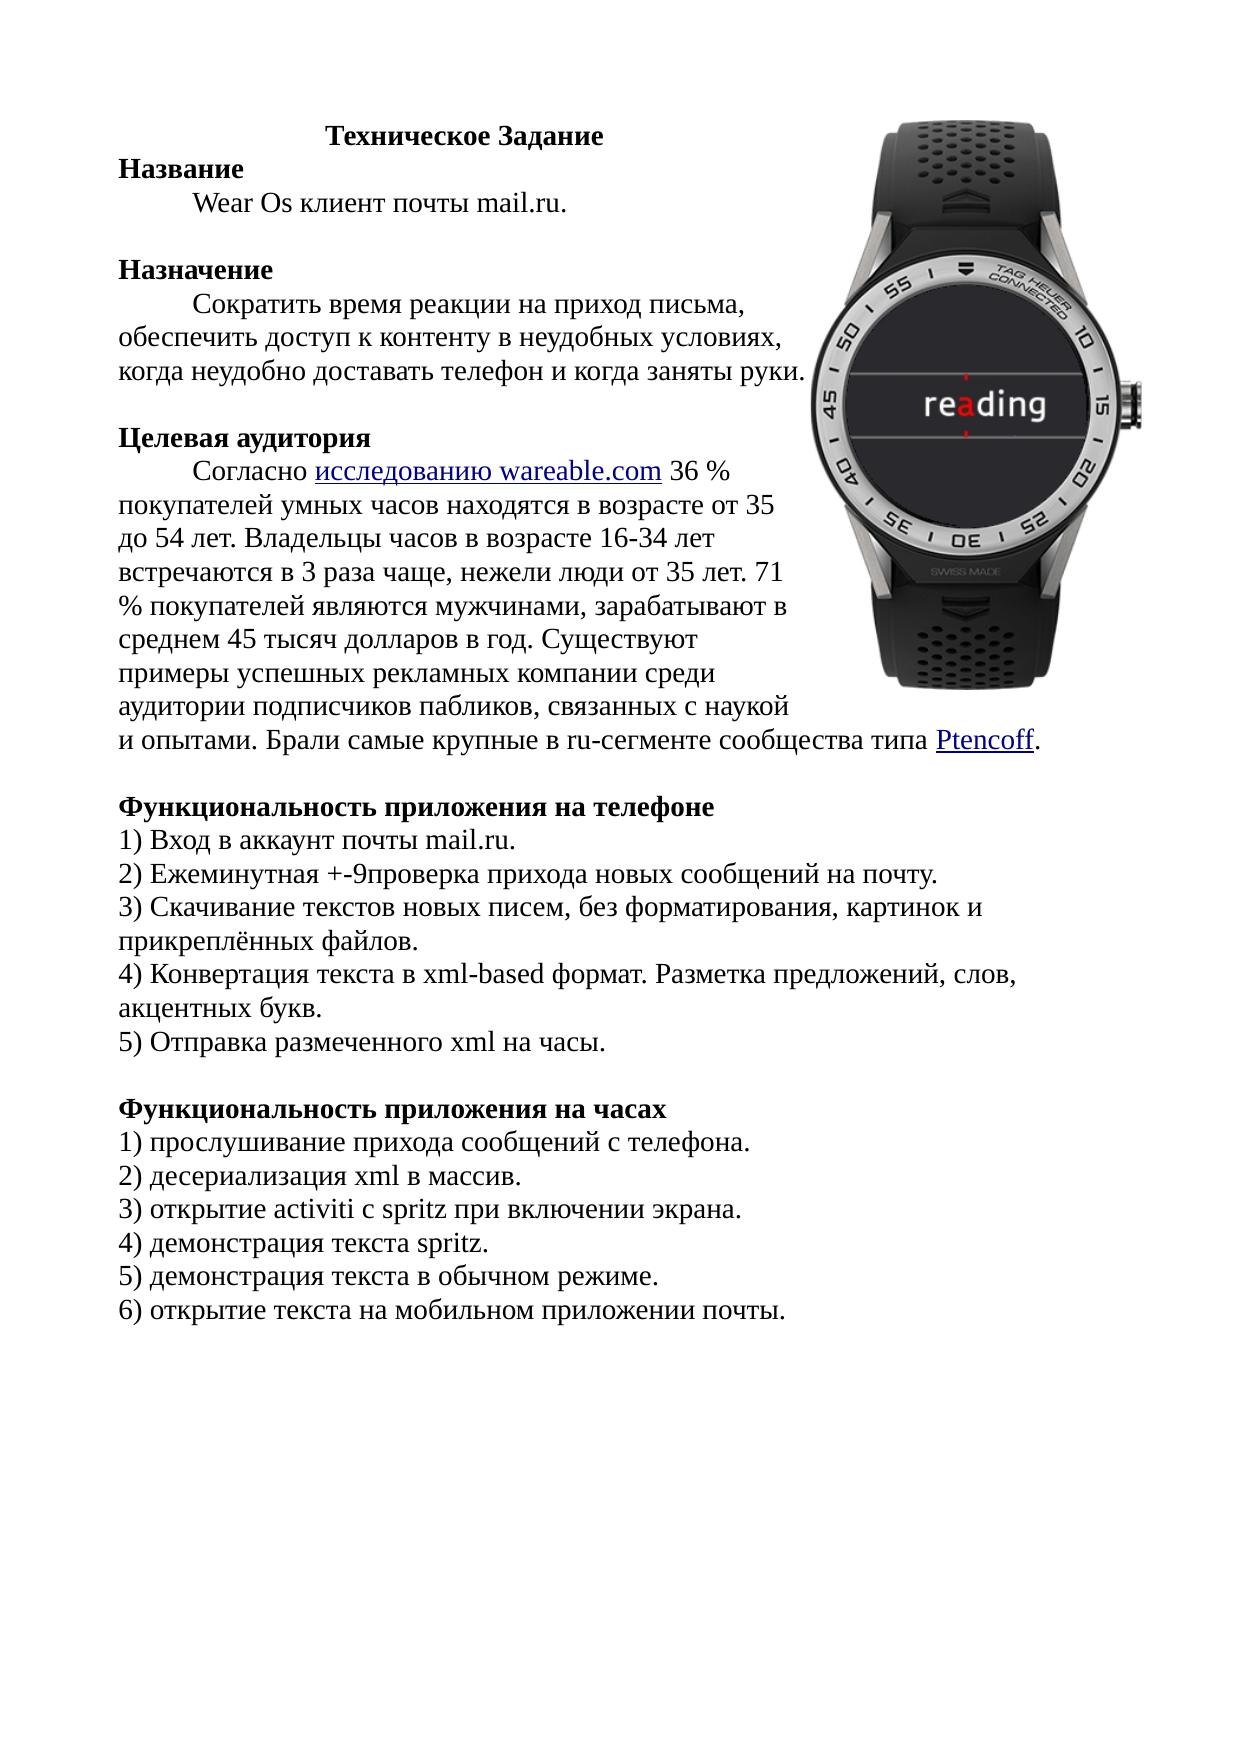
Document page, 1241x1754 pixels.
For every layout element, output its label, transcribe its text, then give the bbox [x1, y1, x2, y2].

text 5) Отправка размеченного xml на часы. [118, 1024, 1122, 1057]
text Сократить время реакции на приход письма, обеспечить доступ к контенту в неудобных условиях, когда неудобно доставать телефон и когда заняты руки. [118, 286, 810, 386]
text Название [118, 152, 810, 185]
text Функциональность приложения на телефоне [118, 789, 1122, 822]
text Техническое Задание [118, 118, 1122, 152]
text 4) Конвертация текста в xml-based формат. Разметка предложений, слов, акцентных букв. [118, 957, 1122, 1024]
text Назначение [118, 252, 810, 286]
text 3) Скачивание текстов новых писем, без форматирования, картинок и прикреплённых файлов. [118, 889, 1122, 957]
text Функциональность приложения на часах [118, 1091, 1122, 1124]
text Целевая аудитория [118, 420, 810, 453]
picture [810, 119, 1142, 690]
text Wear Os клиент почты mail.ru. [118, 185, 810, 219]
text 1) Вход в аккаунт почты mail.ru. [118, 822, 1122, 856]
text 5) демонстрация текста в обычном режиме. [118, 1258, 1122, 1292]
text 6) открытие текста на мобильном приложении почты. [118, 1292, 1122, 1326]
text 4) демонстрация текста spritz. [118, 1225, 1122, 1258]
text 1) прослушивание прихода сообщений с телефона. [118, 1124, 1122, 1158]
text 3) открытие activiti с spritz при включении экрана. [118, 1191, 1122, 1225]
text 2) Ежеминутная +-9проверка прихода новых сообщений на почту. [118, 856, 1122, 889]
text 2) десериализация xml в массив. [118, 1158, 1122, 1191]
text Согласно исследованию wareable.com 36 % покупателей умных часов находятся в возрасте от 35 до 54 лет. Владельцы часов в возрасте 16-34 лет встречаются в 3 раза чаще, нежели люди от 35 лет. 71 % покупателей являются мужчинами, зарабатывают в среднем 45 тысяч долларов в год. Существуют примеры успешных рекламных компании среди аудитории подписчиков пабликов, связанных с наукой и опытами. Брали самые крупные в ru-сегменте сообщества типа Ptencoff. [118, 453, 1122, 755]
